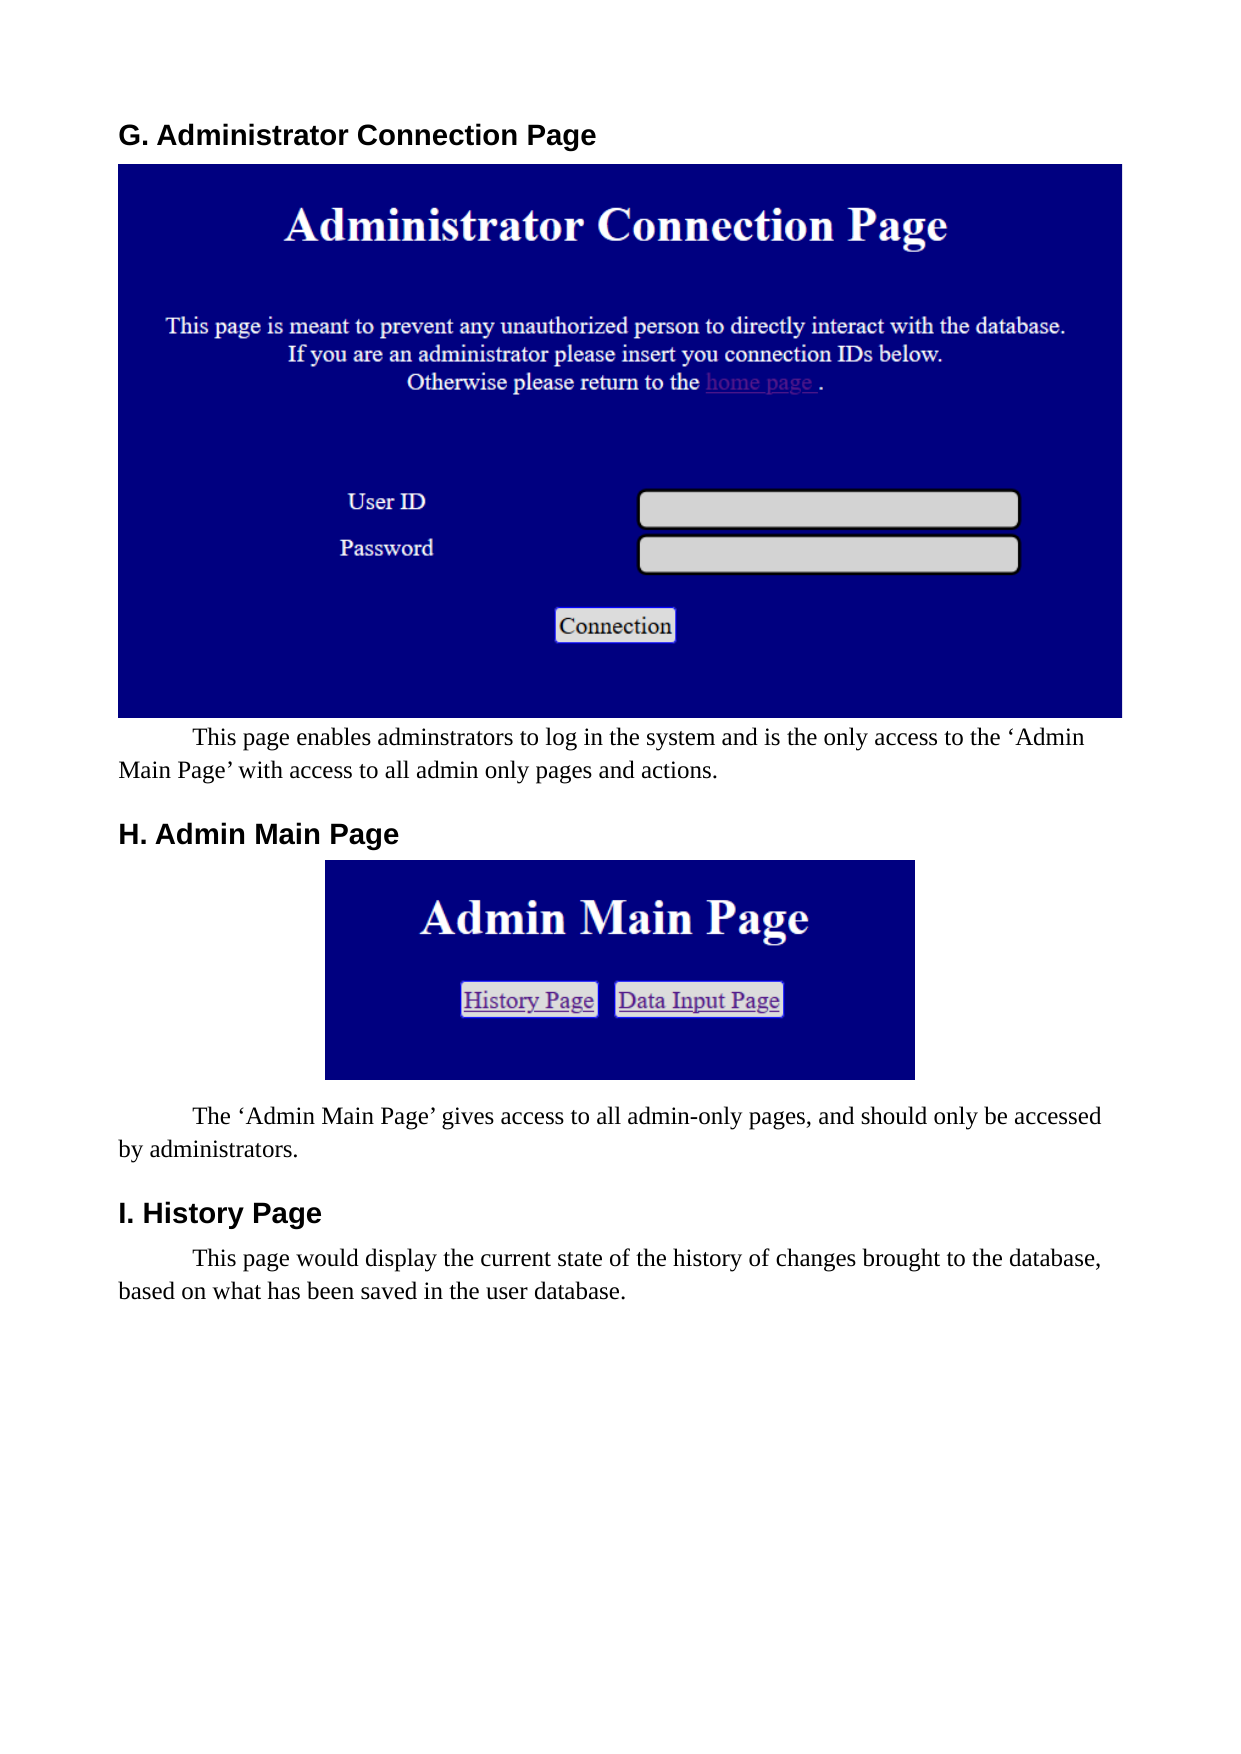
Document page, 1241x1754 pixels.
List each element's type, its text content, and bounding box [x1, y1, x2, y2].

subtitle G. Administrator Connection Page [118, 118, 1122, 152]
text The ‘Admin Main Page’ gives access to all admin-only pages, and should only be accessed by administrators. [118, 1101, 1122, 1163]
picture [325, 860, 915, 1080]
text This page enables adminstrators to log in the system and is the only access to the ‘Admin Main Page’ with access to all admin only pages and actions. [118, 718, 1122, 783]
picture [118, 164, 1123, 718]
subtitle I. History Page [118, 1196, 1122, 1230]
text This page would display the current state of the history of changes brought to the database, based on what has been saved in the user database. [118, 1243, 1122, 1304]
subtitle H. Admin Main Page [118, 817, 1122, 851]
